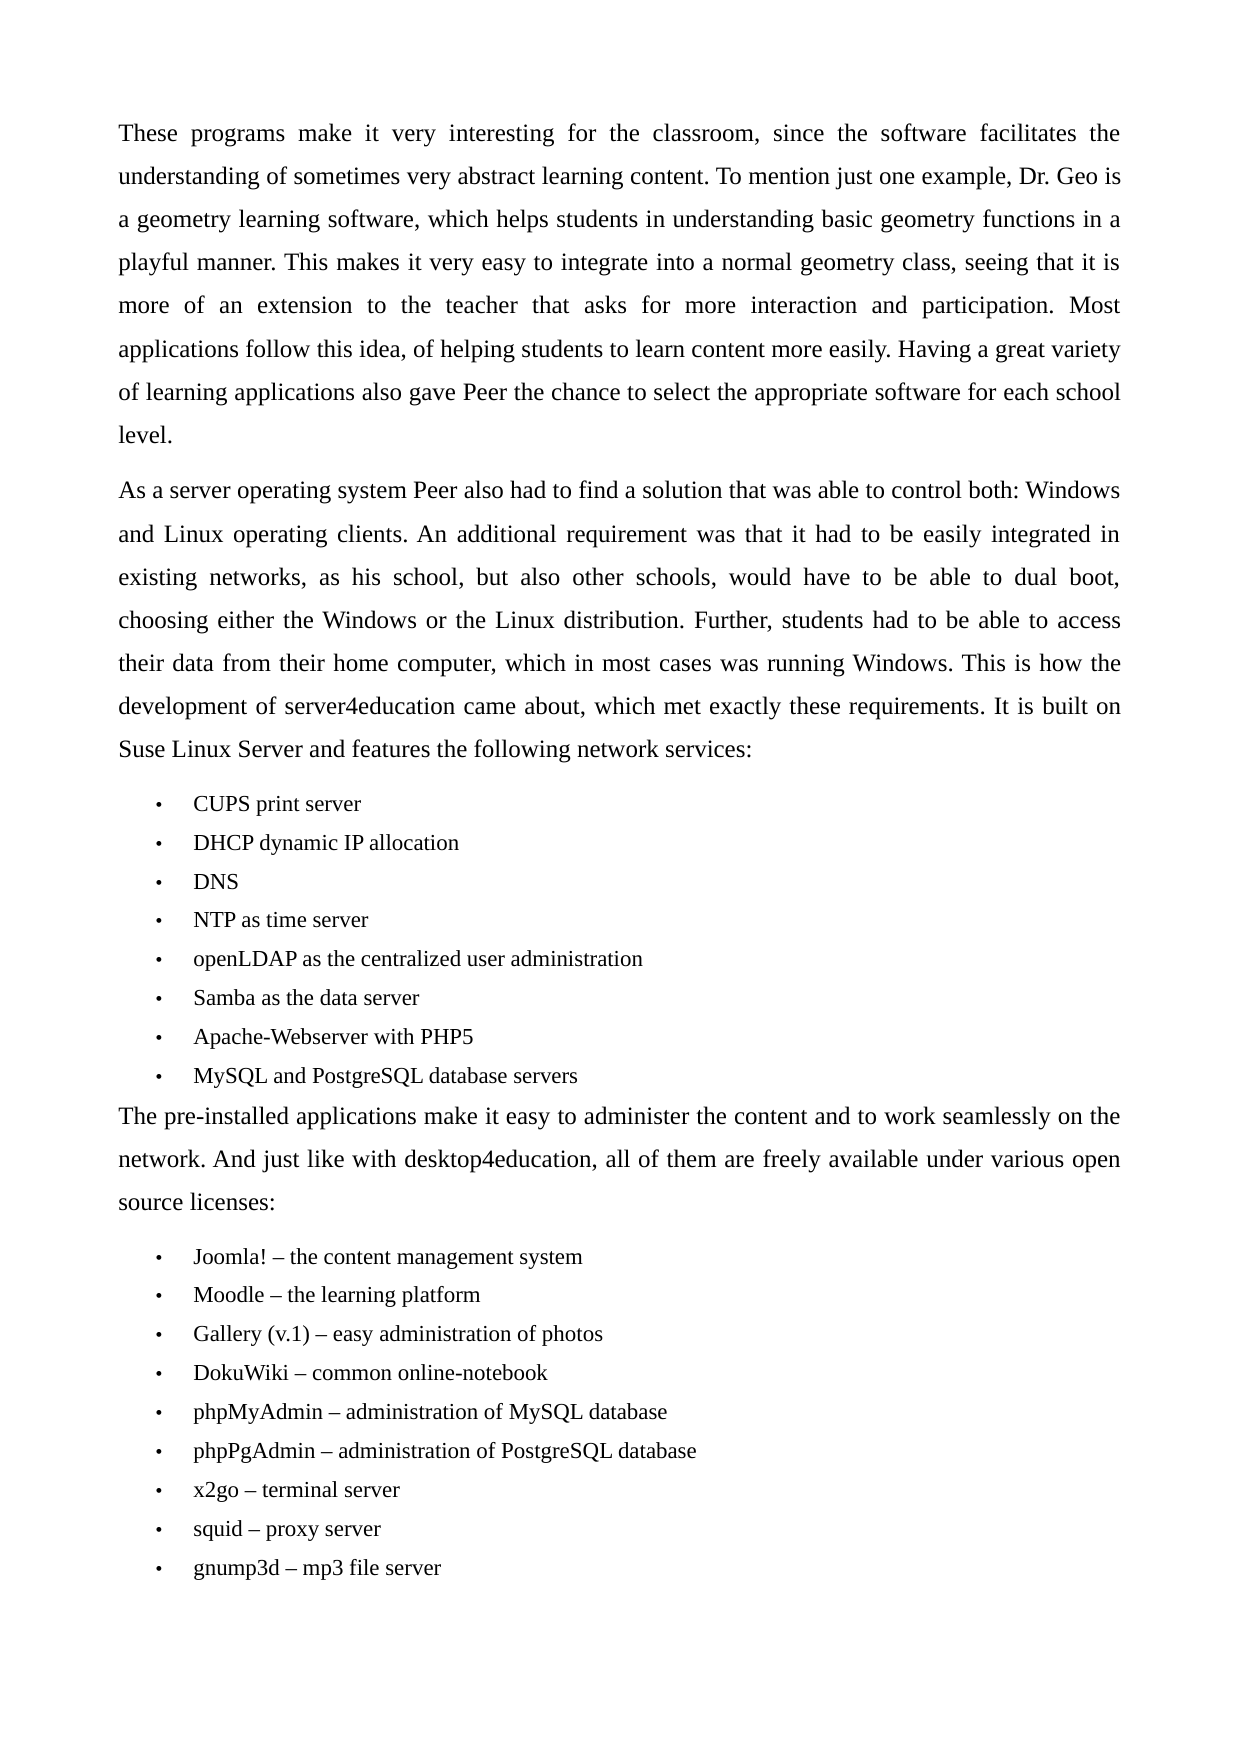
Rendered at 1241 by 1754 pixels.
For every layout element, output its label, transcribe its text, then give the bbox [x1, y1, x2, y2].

list gnump3d – mp3 file server [156, 1553, 1122, 1580]
list openLDAP as the centralized user administration [156, 945, 1122, 972]
list DokuWiki – common online-notebook [156, 1359, 1122, 1386]
list DNS [156, 868, 1122, 894]
list Apache-Webserver with PHP5 [156, 1023, 1122, 1049]
text These programs make it very interesting for the classroom, since the software facilitates the understanding of sometimes very abstract learning content. To mention just one example, Dr. Geo is a geometry learning software, which helps students in understanding basic geometry functions in a playful manner. This makes it very easy to integrate into a normal geometry class, seeing that it is more of an extension to the teacher that asks for more interaction and participation. Most applications follow this idea, of helping students to learn content more easily. Having a great variety of learning applications also gave Peer the chance to select the appropriate software for each school level. [118, 118, 1122, 449]
text As a server operating system Peer also had to find a solution that was able to control both: Windows and Linux operating clients. An additional requirement was that it had to be easily integrated in existing networks, as his school, but also other schools, would have to be able to dual boot, choosing either the Windows or the Linux distribution. Further, students had to be able to access their data from their home computer, which in most cases was running Windows. This is how the development of server4education came about, which met exactly these requirements. It is built on Suse Linux Server and features the following network services: [118, 476, 1122, 763]
list phpPgAdmin – administration of PostgreSQL database [156, 1437, 1122, 1463]
list Gallery (v.1) – easy administration of photos [156, 1320, 1122, 1347]
list Samba as the data server [156, 984, 1122, 1011]
list phpMyAdmin – administration of MySQL database [156, 1398, 1122, 1424]
list CUPS print server [156, 790, 1122, 816]
list Moodle – the learning platform [156, 1282, 1122, 1308]
list squid – proxy server [156, 1515, 1122, 1541]
text The pre-installed applications make it easy to administer the content and to work seamlessly on the network. And just like with desktop4education, all of them are freely available under various open source licenses: [118, 1101, 1122, 1216]
list DHCP dynamic IP allocation [156, 829, 1122, 855]
list MySQL and PostgreSQL database servers [156, 1062, 1122, 1088]
list x2go – terminal server [156, 1476, 1122, 1502]
list NTP as time server [156, 907, 1122, 933]
list Joomla! – the content management system [156, 1243, 1122, 1269]
